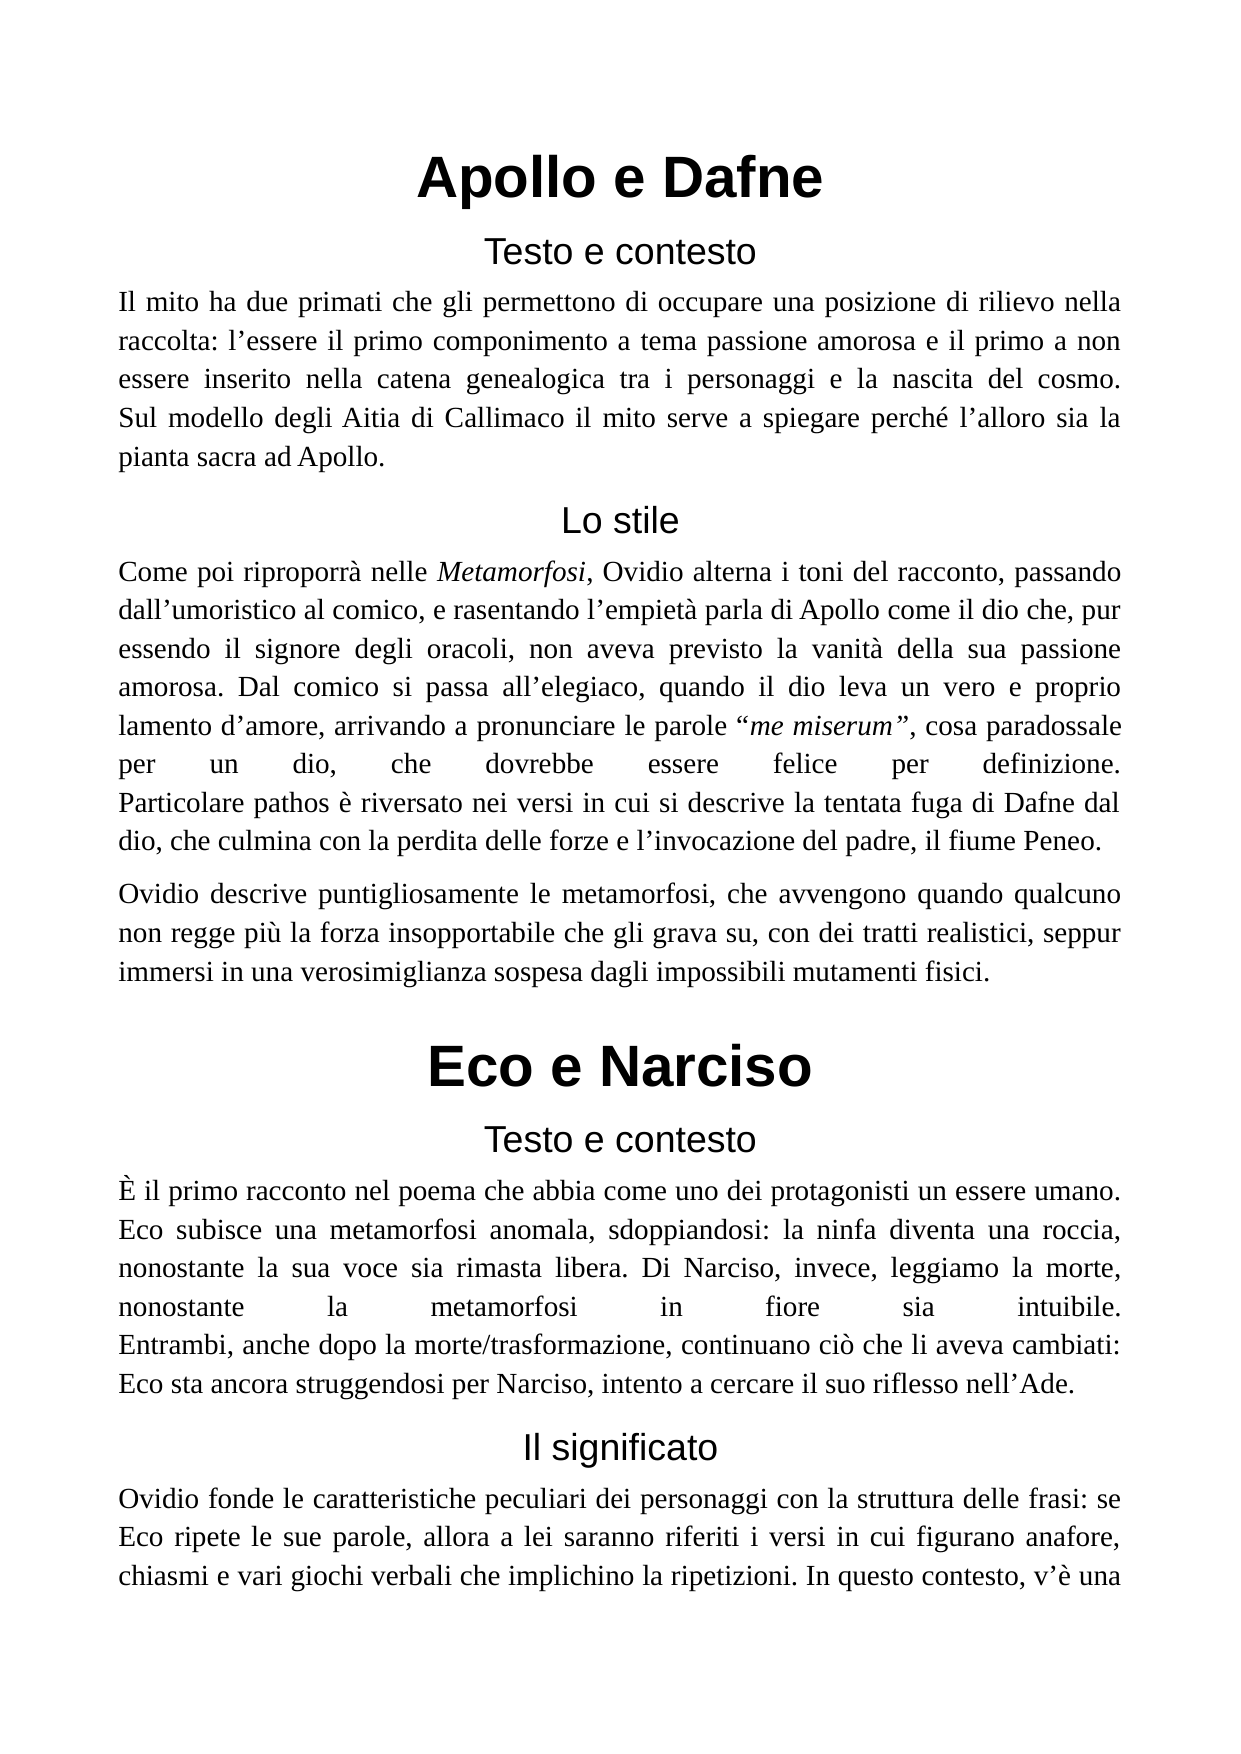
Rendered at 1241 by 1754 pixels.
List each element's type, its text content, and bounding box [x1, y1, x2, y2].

title Apollo e Dafne [118, 143, 1122, 210]
text Come poi riproporrà nelle Metamorfosi, Ovidio alterna i toni del racconto, passando dall’umoristico al comico, e rasentando l’empietà parla di Apollo come il dio che, pur essendo il signore degli oracoli, non aveva previsto la vanità della sua passione amorosa. Dal comico si passa all’elegiaco, quando il dio leva un vero e proprio lamento d’amore, arrivando a pronunciare le parole “me miserum”, cosa paradossale per un dio, che dovrebbe essere felice per definizione. Particolare pathos è riversato nei versi in cui si descrive la tentata fuga di Dafne dal dio, che culmina con la perdita delle forze e l’invocazione del padre, il fiume Peneo. [118, 554, 1122, 857]
subtitle Lo stile [118, 498, 1122, 541]
subtitle Il significato [118, 1425, 1122, 1468]
text Ovidio descrive puntigliosamente le metamorfosi, che avvengono quando qualcuno non regge più la forza insopportabile che gli grava su, con dei tratti realistici, seppur immersi in una verosimiglianza sospesa dagli impossibili mutamenti fisici. [118, 877, 1122, 987]
text Ovidio fonde le caratteristiche peculiari dei personaggi con la struttura delle frasi: se Eco ripete le sue parole, allora a lei saranno riferiti i versi in cui figurano anafore, chiasmi e vari giochi verbali che implichino la ripetizioni. In questo contesto, v’è una [118, 1481, 1122, 1592]
text Il mito ha due primati che gli permettono di occupare una posizione di rilievo nella raccolta: l’essere il primo componimento a tema passione amorosa e il primo a non essere inserito nella catena genealogica tra i personaggi e la nascita del cosmo. Sul modello degli Aitia di Callimaco il mito serve a spiegare perché l’alloro sia la pianta sacra ad Apollo. [118, 284, 1122, 472]
subtitle Testo e contesto [118, 1118, 1122, 1161]
text È il primo racconto nel poema che abbia come uno dei protagonisti un essere umano. Eco subisce una metamorfosi anomala, sdoppiandosi: la ninfa diventa una roccia, nonostante la sua voce sia rimasta libera. Di Narciso, invece, leggiamo la morte, nonostante la metamorfosi in fiore sia intuibile. Entrambi, anche dopo la morte/trasformazione, continuano ciò che li aveva cambiati: Eco sta ancora struggendosi per Narciso, intento a cercare il suo riflesso nell’Ade. [118, 1173, 1122, 1399]
subtitle Testo e contesto [118, 229, 1122, 272]
title Eco e Narciso [118, 1032, 1122, 1099]
